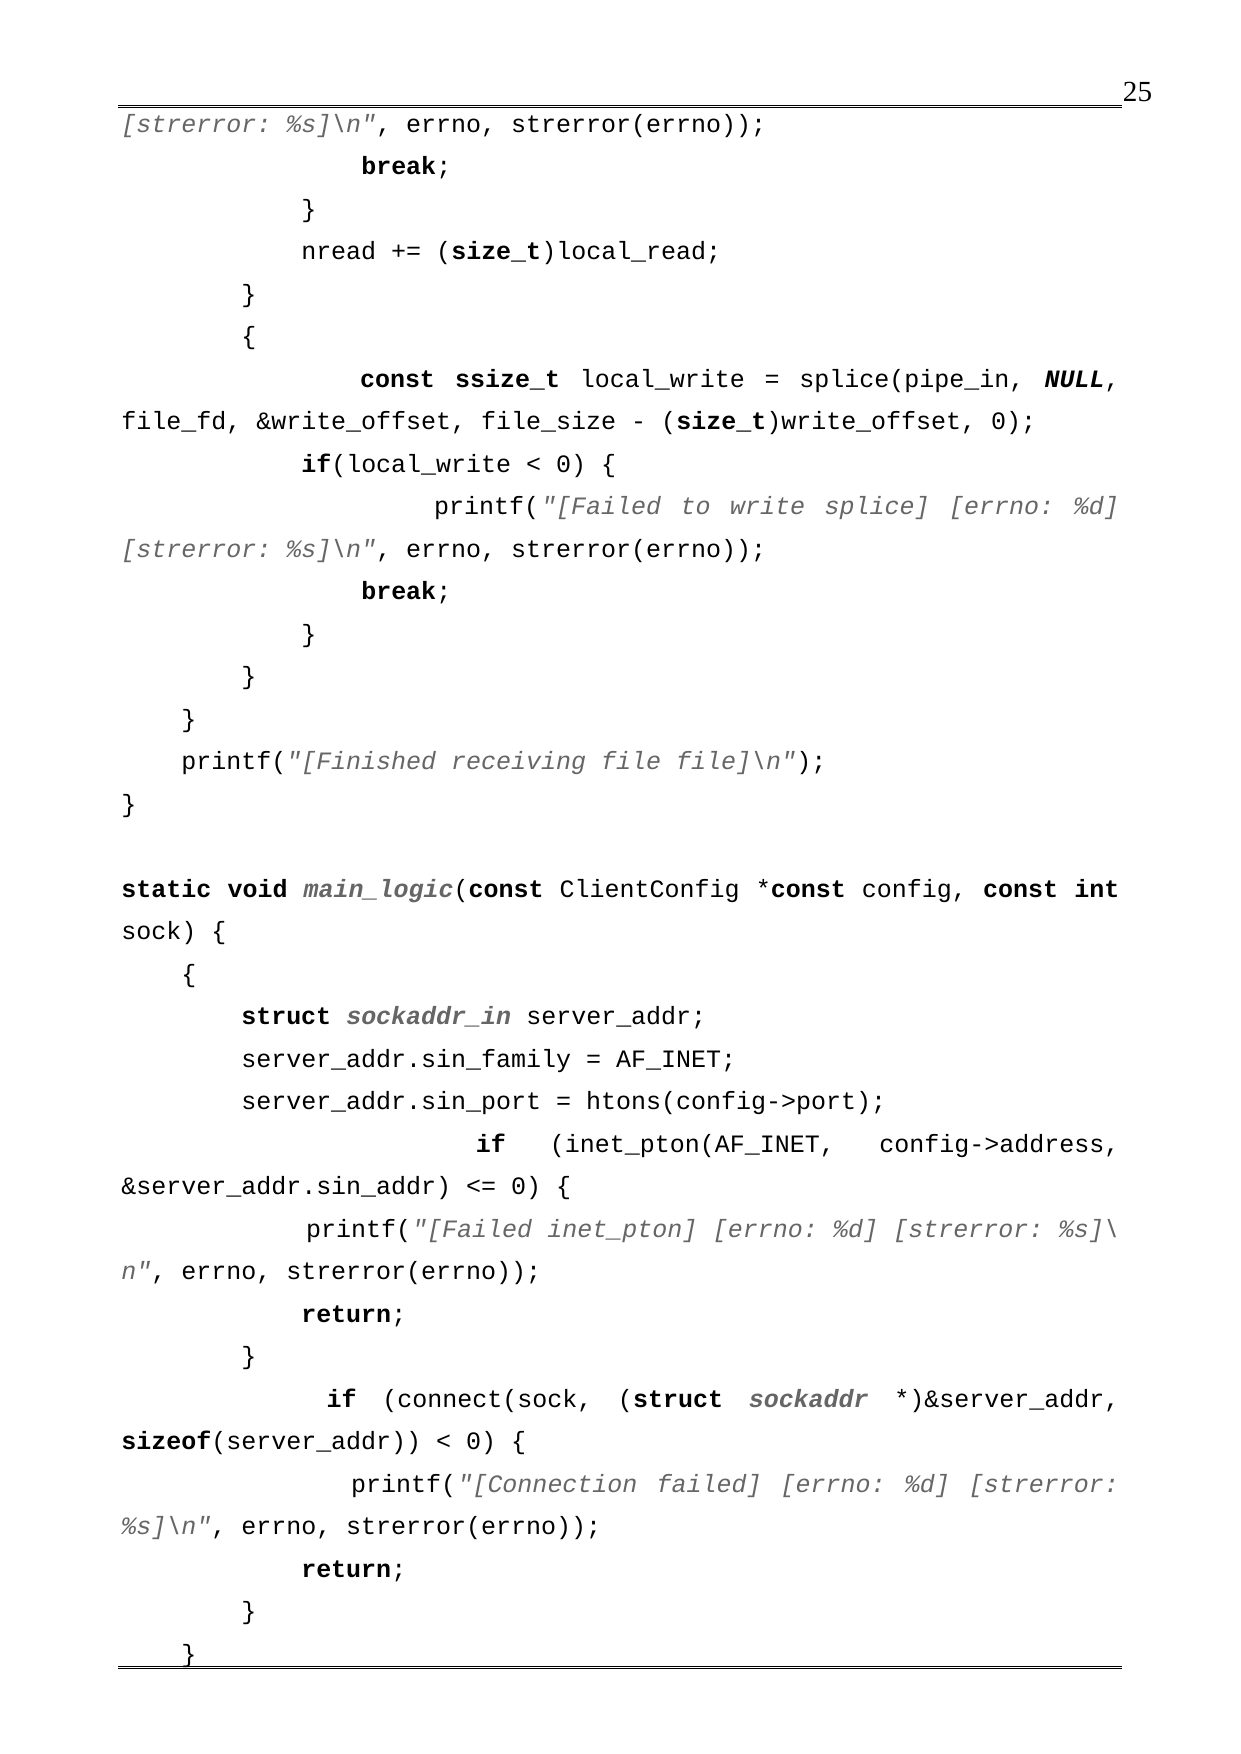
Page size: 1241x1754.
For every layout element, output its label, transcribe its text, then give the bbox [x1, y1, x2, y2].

text { [118, 318, 1122, 352]
text if(local_write < 0) { [118, 445, 1122, 479]
text server_addr.sin_port = htons(config->port); [118, 1083, 1122, 1117]
text } [118, 658, 1122, 692]
text printf("[Finished receiving file file]\n"); [118, 743, 1122, 777]
text } [118, 785, 1122, 819]
text { [118, 955, 1122, 989]
text if (inet_pton(AF_INET, config->address, &server_addr.sin_addr) <= 0) { [118, 1125, 1122, 1202]
text } [118, 1593, 1122, 1627]
text } [118, 190, 1122, 224]
text } [118, 615, 1122, 649]
text return; [118, 1550, 1122, 1584]
text } [118, 700, 1122, 734]
text break; [118, 148, 1122, 182]
text } [118, 275, 1122, 309]
text const ssize_t local_write = splice(pipe_in, NULL, file_fd, &write_offset, file_size - (size_t)write_offset, 0); [118, 360, 1122, 437]
text break; [118, 573, 1122, 607]
text struct sockaddr_in server_addr; [118, 998, 1122, 1032]
text } [118, 1338, 1122, 1372]
text } [118, 1635, 1122, 1666]
text return; [118, 1295, 1122, 1329]
text printf("[Failed inet_pton] [errno: %d] [strerror: %s]\n", errno, strerror(errno)); [118, 1210, 1122, 1287]
text static void main_logic(const ClientConfig *const config, const int sock) { [118, 870, 1122, 947]
text server_addr.sin_family = AF_INET; [118, 1040, 1122, 1074]
text nread += (size_t)local_read; [118, 233, 1122, 267]
text if (connect(sock, (struct sockaddr *)&server_addr, sizeof(server_addr)) < 0) { [118, 1380, 1122, 1457]
text printf("[Failed to write splice] [errno: %d] [strerror: %s]\n", errno, strerror(errno)); [118, 488, 1122, 564]
text [strerror: %s]\n", errno, strerror(errno)); [118, 108, 1122, 139]
text printf("[Connection failed] [errno: %d] [strerror: %s]\n", errno, strerror(errno)); [118, 1465, 1122, 1542]
